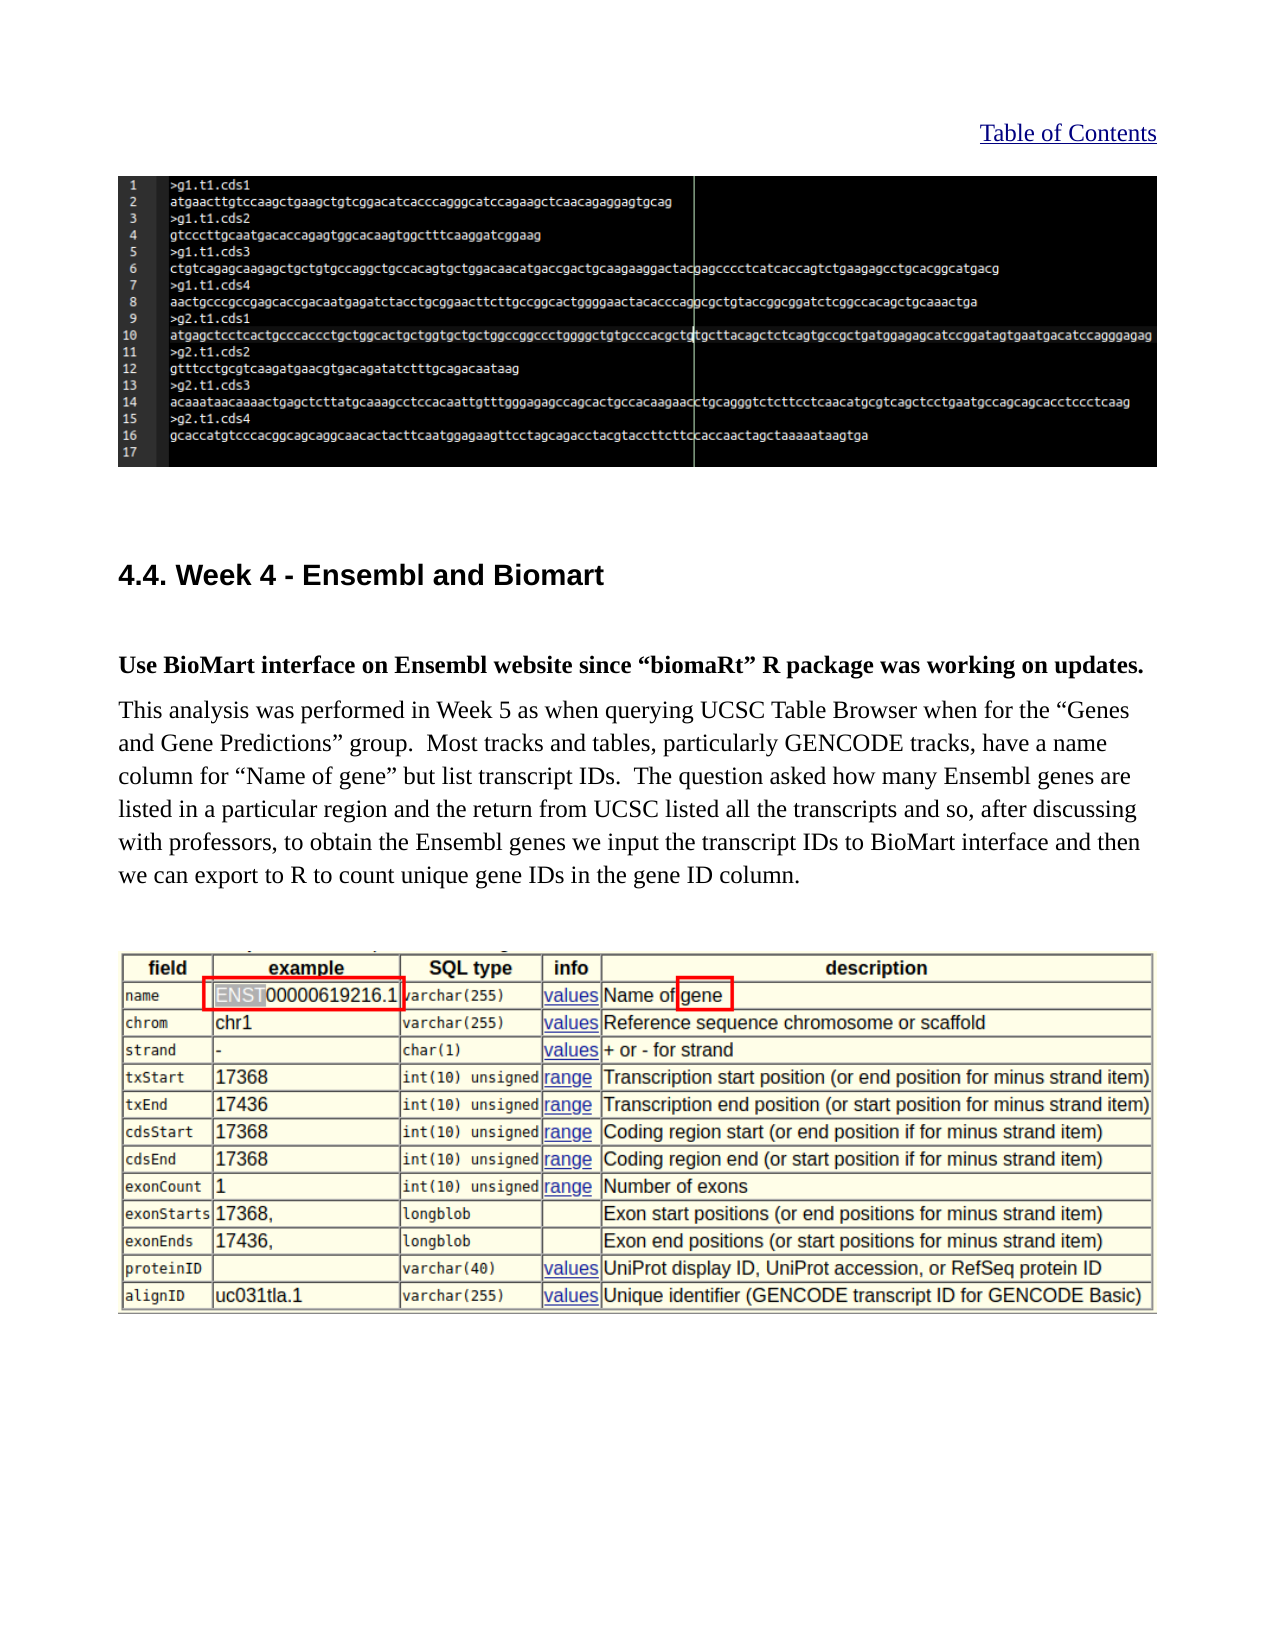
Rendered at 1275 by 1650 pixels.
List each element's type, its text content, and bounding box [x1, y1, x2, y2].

picture [118, 951, 1157, 1314]
text This analysis was performed in Week 5 as when querying UCSC Table Browser when for the “Genes and Gene Predictions” group. Most tracks and tables, particularly GENCODE tracks, have a name column for “Name of gene” but list transcript IDs. The question asked how many Ensembl genes are listed in a particular region and the return from UCSC listed all the transcripts and so, after discussing with professors, to obtain the Ensembl genes we input the transcript IDs to BioMart interface and then we can export to R to count unique gene IDs in the gene ID column. [118, 695, 1157, 889]
text Use BioMart interface on Ensembl website since “biomaRt” R package was working on updates. [118, 650, 1157, 678]
subtitle Week 4 - Ensembl and Biomart [118, 558, 1157, 592]
picture [118, 176, 1157, 467]
